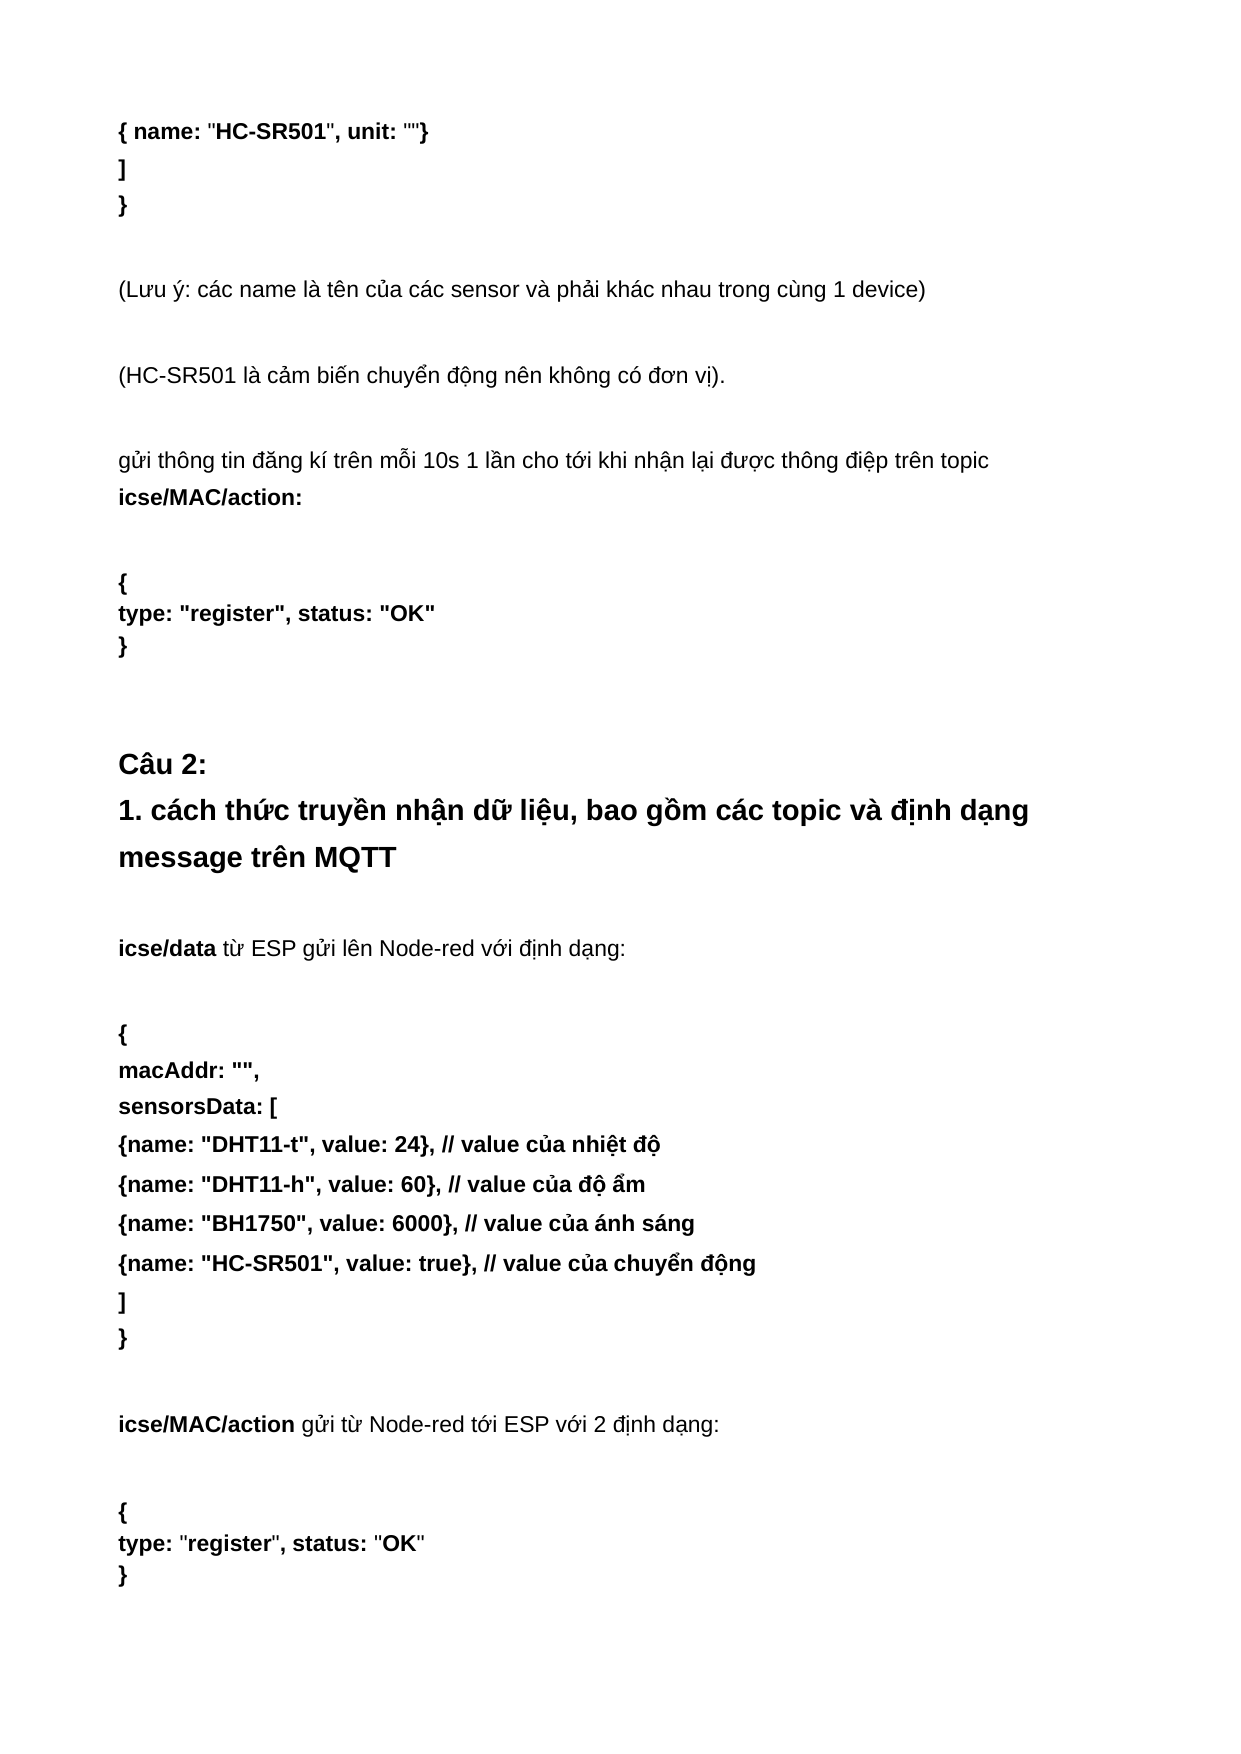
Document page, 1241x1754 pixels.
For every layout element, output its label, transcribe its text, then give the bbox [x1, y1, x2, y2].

text { [118, 569, 1122, 595]
text (Lưu ý: các name là tên của các sensor và phải khác nhau trong cùng 1 device) [118, 276, 1122, 303]
text ] [118, 1288, 1122, 1314]
text sensorsData: [ [118, 1093, 1122, 1119]
text {name: "HC-SR501", value: true}, // value của chuyển động [118, 1248, 1122, 1277]
text macAddr: "", [118, 1057, 1122, 1083]
text } [118, 1561, 1122, 1588]
text type: "register", status: "OK" [118, 600, 1122, 627]
text } [118, 632, 1122, 658]
text { [118, 1020, 1122, 1047]
text ] [118, 154, 1122, 181]
text gửi thông tin đăng kí trên mỗi 10s 1 lần cho tới khi nhận lại được thông điệp trên topic icse/MAC/action: [118, 447, 1122, 510]
text 1. cách thức truyền nhận dữ liệu, bao gồm các topic và định dạng message trên MQTT [118, 793, 1122, 873]
text { [118, 1498, 1122, 1524]
text } [118, 191, 1122, 217]
text Câu 2: [118, 747, 1122, 781]
text {name: "DHT11-h", value: 60}, // value của độ ẩm [118, 1169, 1122, 1198]
text {name: "BH1750", value: 6000}, // value của ánh sáng [118, 1208, 1122, 1237]
text {name: "DHT11-t", value: 24}, // value của nhiệt độ [118, 1129, 1122, 1158]
text } [118, 1324, 1122, 1350]
text (HC-SR501 là cảm biến chuyển động nên không có đơn vị). [118, 362, 1122, 388]
text { name: "HC-SR501", unit: ""} [118, 118, 1122, 144]
text icse/MAC/action gửi từ Node-red tới ESP với 2 định dạng: [118, 1409, 1122, 1438]
text icse/data từ ESP gửi lên Node-red với định dạng: [118, 935, 1122, 961]
text type: "register", status: "OK" [118, 1530, 1122, 1556]
